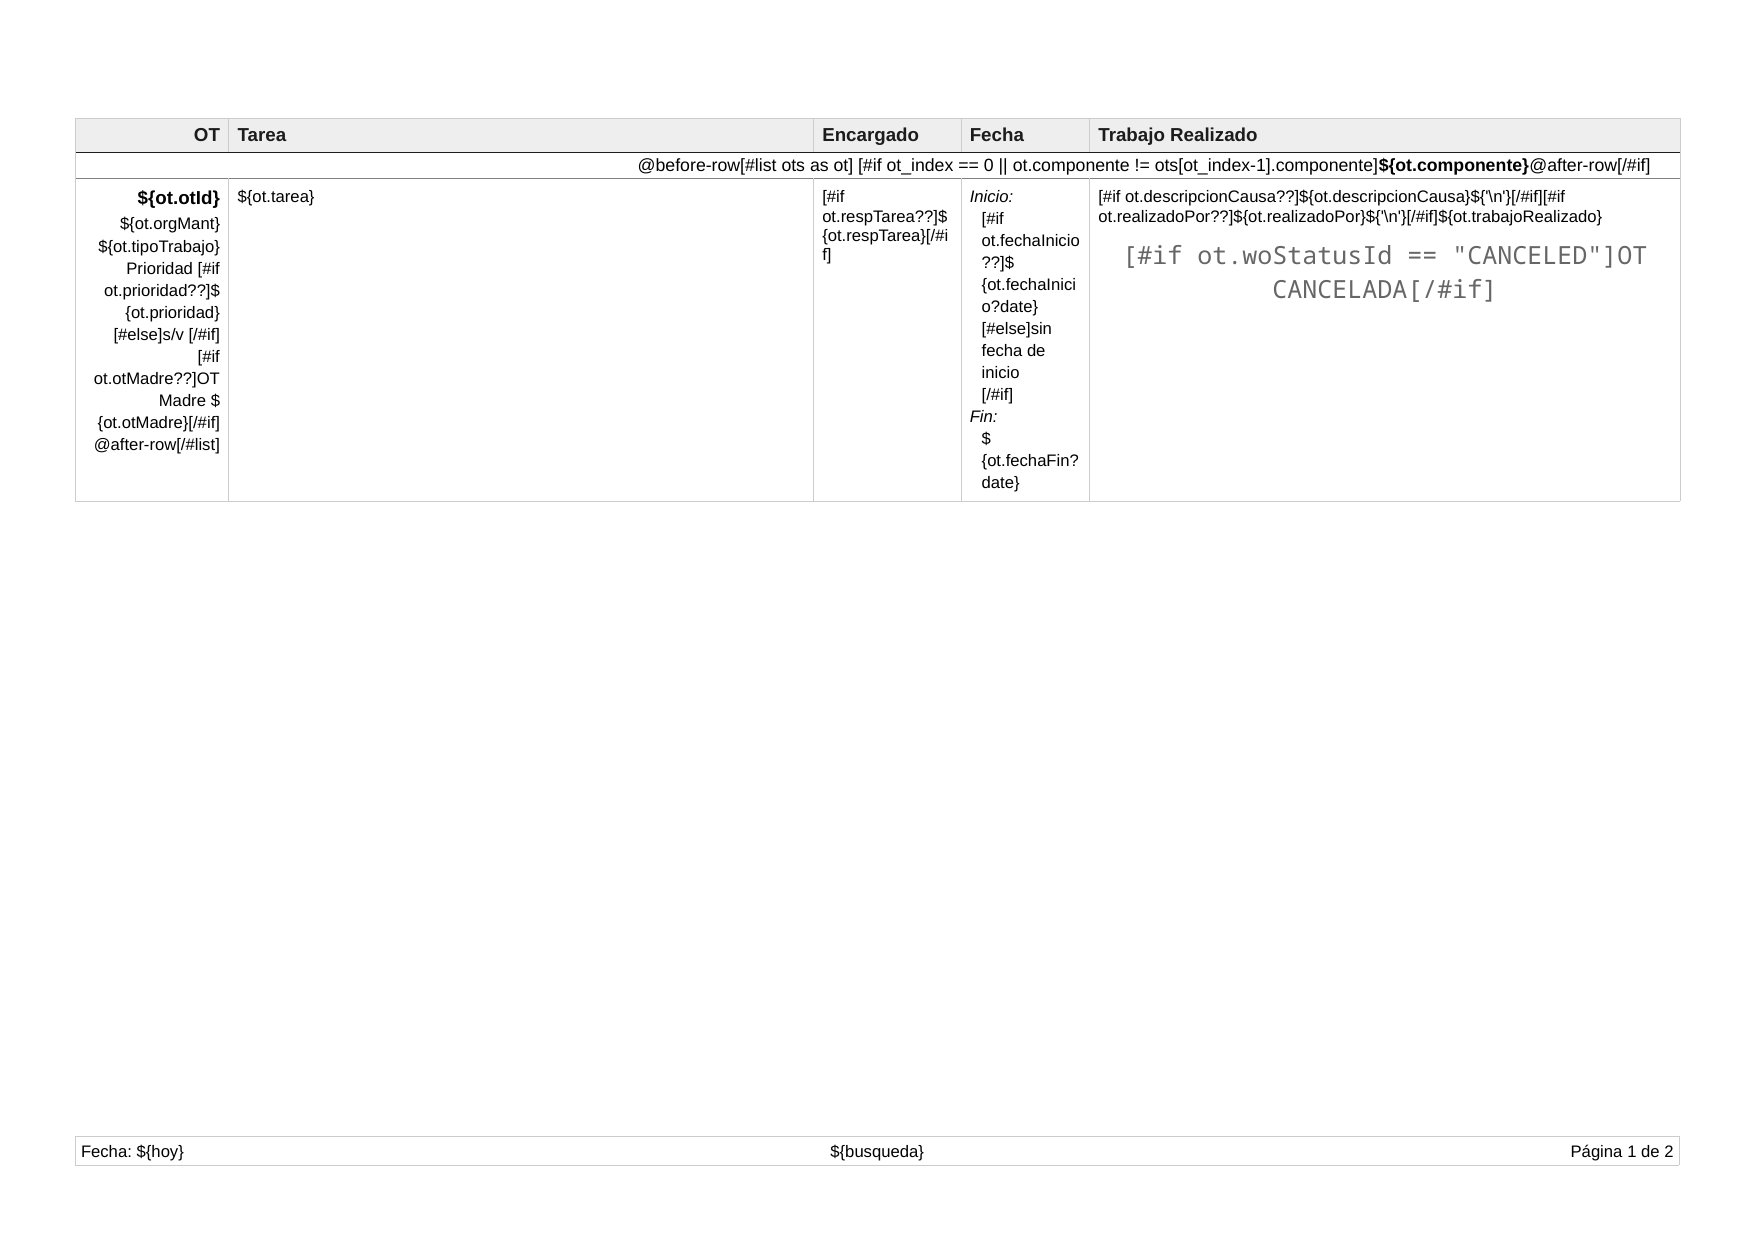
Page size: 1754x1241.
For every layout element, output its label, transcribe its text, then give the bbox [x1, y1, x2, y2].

table_cell [#if ot.respTarea??]${ot.respTarea}[/#if] [814, 179, 961, 501]
table_header Tarea [229, 119, 813, 152]
table_cell @before-row[#list ots as ot] [#if ot_index == 0 || ot.componente != ots[ot_index-1].componente]${ot.componente}@after-row[/#if] [76, 153, 1680, 178]
table_header Encargado [814, 119, 961, 152]
table_cell ${ot.otId} ${ot.orgMant} ${ot.tipoTrabajo} Prioridad [#if ot.prioridad??]${ot.prioridad} [#else]s/v [/#if] [#if ot.otMadre??]OT Madre ${ot.otMadre}[/#if] @after-row[/#list] [76, 179, 228, 501]
table_header OT [76, 119, 228, 152]
table_header Trabajo Realizado [1090, 119, 1680, 152]
table_cell [#if ot.descripcionCausa??]${ot.descripcionCausa}${'\n'}[/#if][#if ot.realizadoPor??]${ot.realizadoPor}${'\n'}[/#if]${ot.trabajoRealizado} [#if ot.woStatusId == "CANCELED"]OT CANCELADA[/#if] [1090, 179, 1680, 501]
table_cell Inicio: [#if ot.fechaInicio??]${ot.fechaInicio?date} [#else]sin fecha de inicio [/#if] Fin: ${ot.fechaFin?date} [962, 179, 1089, 501]
table_cell ${ot.tarea} [229, 179, 813, 501]
table_header Fecha [962, 119, 1089, 152]
